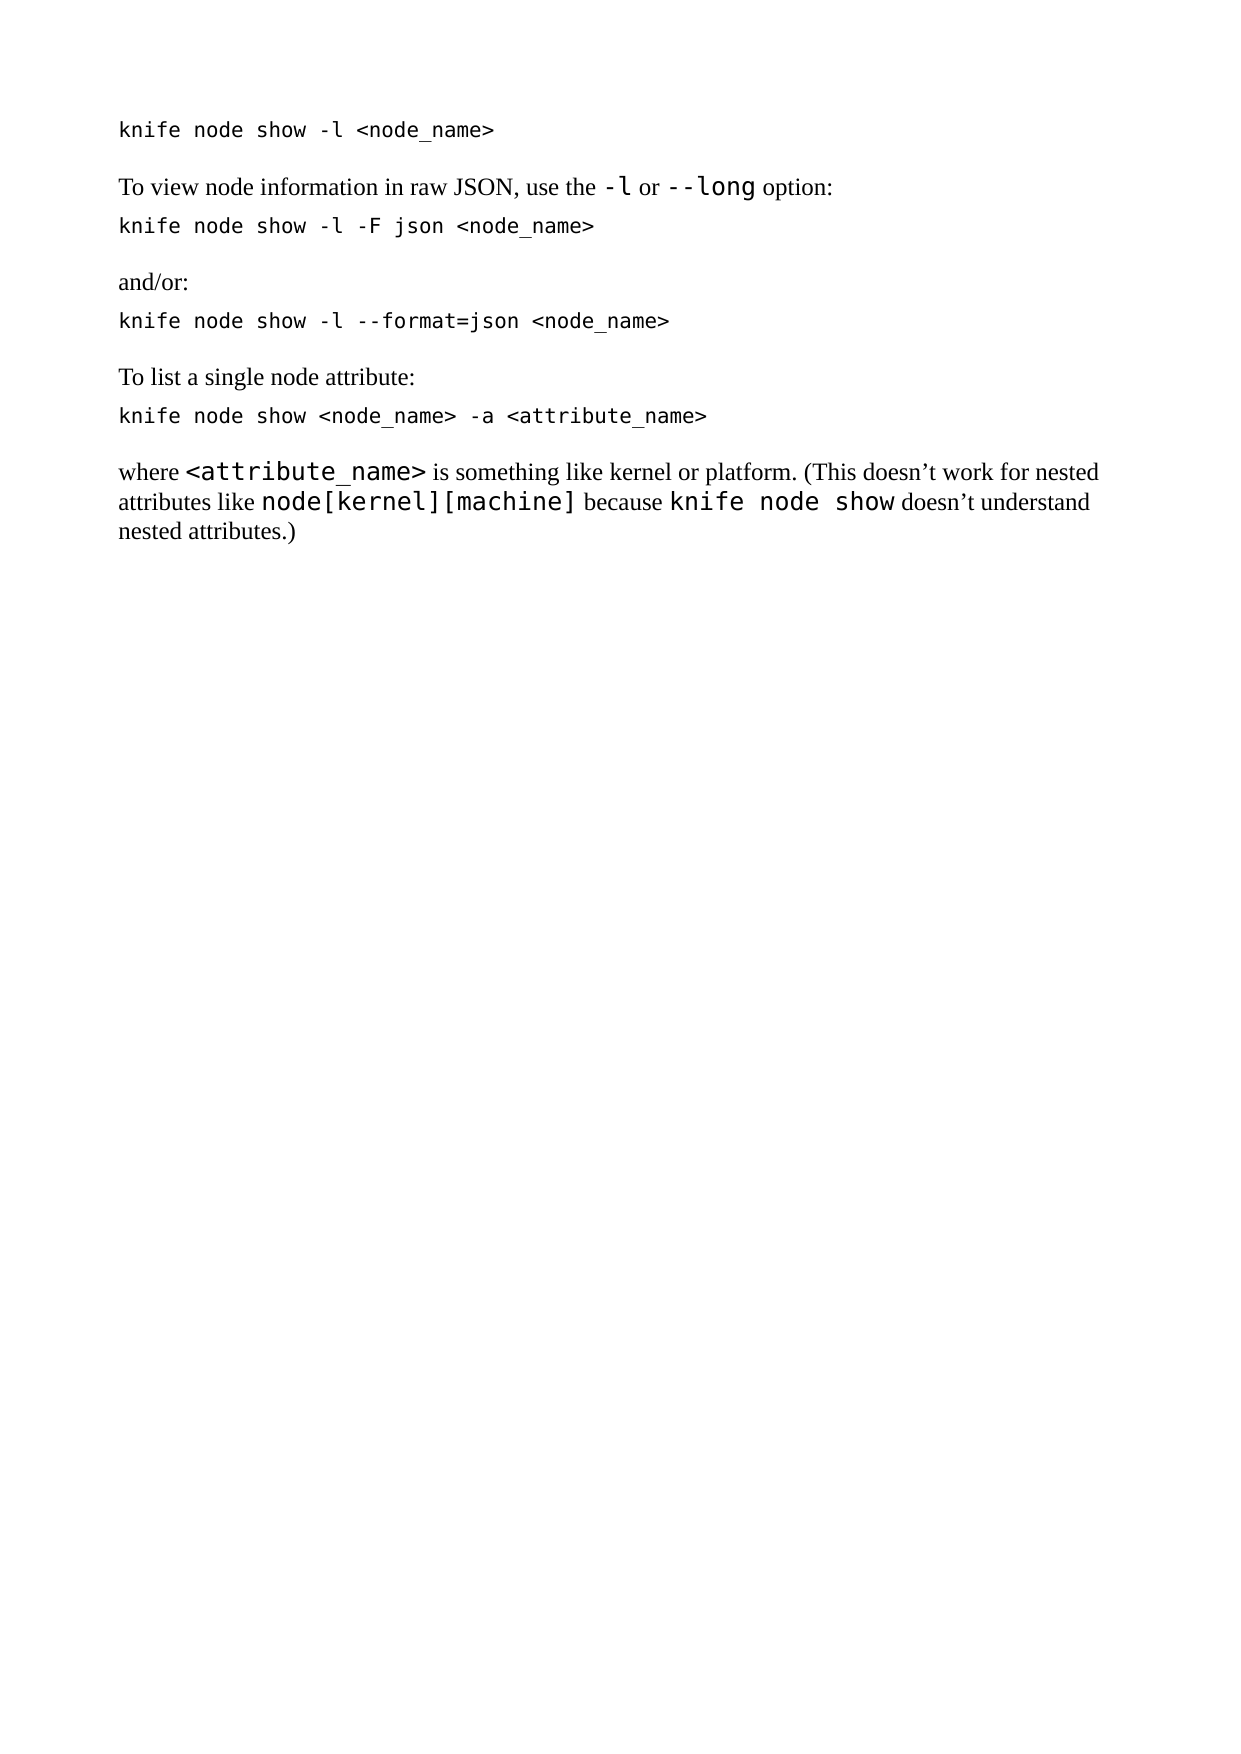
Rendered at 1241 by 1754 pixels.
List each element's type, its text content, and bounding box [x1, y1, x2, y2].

text and/or: [118, 267, 1122, 296]
text To view node information in raw JSON, use the -l or --long option: [118, 172, 1122, 201]
text where <attribute_name> is something like kernel or platform. (This doesn’t work for nested attributes like node[kernel][machine] because knife node show doesn’t understand nested attributes.) [118, 457, 1122, 545]
text knife node show -l --format=json <node_name> [118, 309, 1122, 333]
text knife node show -l -F json <node_name> [118, 214, 1122, 238]
text To list a single node attribute: [118, 362, 1122, 391]
text knife node show <node_name> -a <attribute_name> [118, 404, 1122, 428]
text knife node show -l <node_name> [118, 118, 1122, 142]
